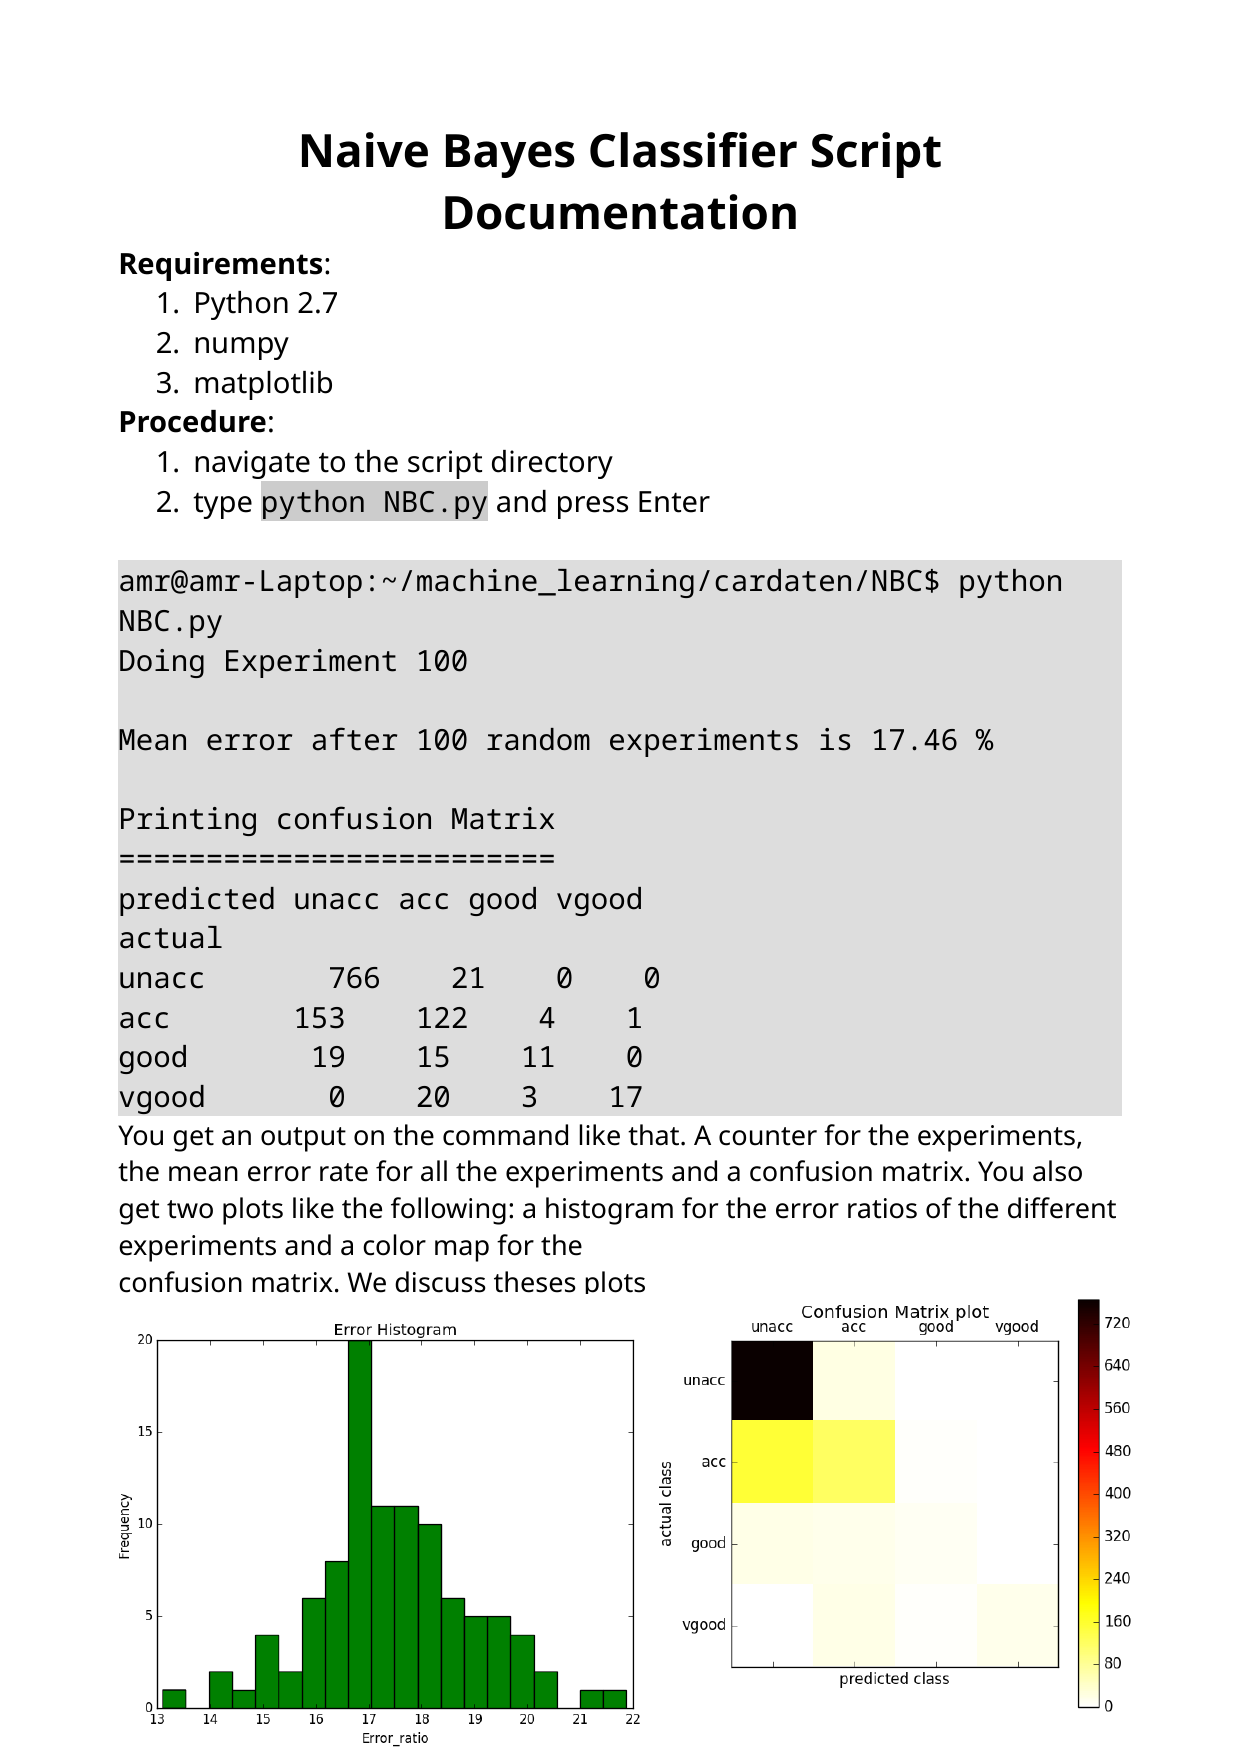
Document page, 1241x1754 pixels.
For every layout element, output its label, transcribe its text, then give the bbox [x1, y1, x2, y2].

picture [80, 1228, 1179, 1754]
text Requirements: [118, 243, 1122, 283]
list Python 2.7 [156, 283, 1122, 322]
text unacc 766 21 0 0 [118, 957, 1122, 997]
text Doing Experiment 100 [118, 640, 1122, 679]
list navigate to the script directory [156, 441, 1122, 481]
list type python NBC.py and press Enter [156, 481, 1122, 521]
text acc 153 122 4 1 [118, 997, 1122, 1037]
text Naive Bayes Classifier Script Documentation [118, 118, 1122, 243]
text ========================= [118, 838, 1122, 878]
text amr@amr-Laptop:~/machine_learning/cardaten/NBC$ python NBC.py [118, 560, 1122, 640]
text You get an output on the command like that. A counter for the experiments, the mean error rate for all the experiments and a confusion matrix. You also get two plots like the following: a histogram for the error ratios of the different experiments and a color map for the confusion matrix. We discuss theses plots later in the discussion part. [118, 1116, 1122, 1294]
text Printing confusion Matrix [118, 798, 1122, 838]
list matplotlib [156, 362, 1122, 402]
text actual [118, 918, 1122, 957]
text vgood 0 20 3 17 [118, 1076, 1122, 1116]
text Procedure: [118, 402, 1122, 441]
text Mean error after 100 random experiments is 17.46 % [118, 719, 1122, 759]
text good 19 15 11 0 [118, 1037, 1122, 1076]
text predicted unacc acc good vgood [118, 878, 1122, 918]
list numpy [156, 322, 1122, 362]
